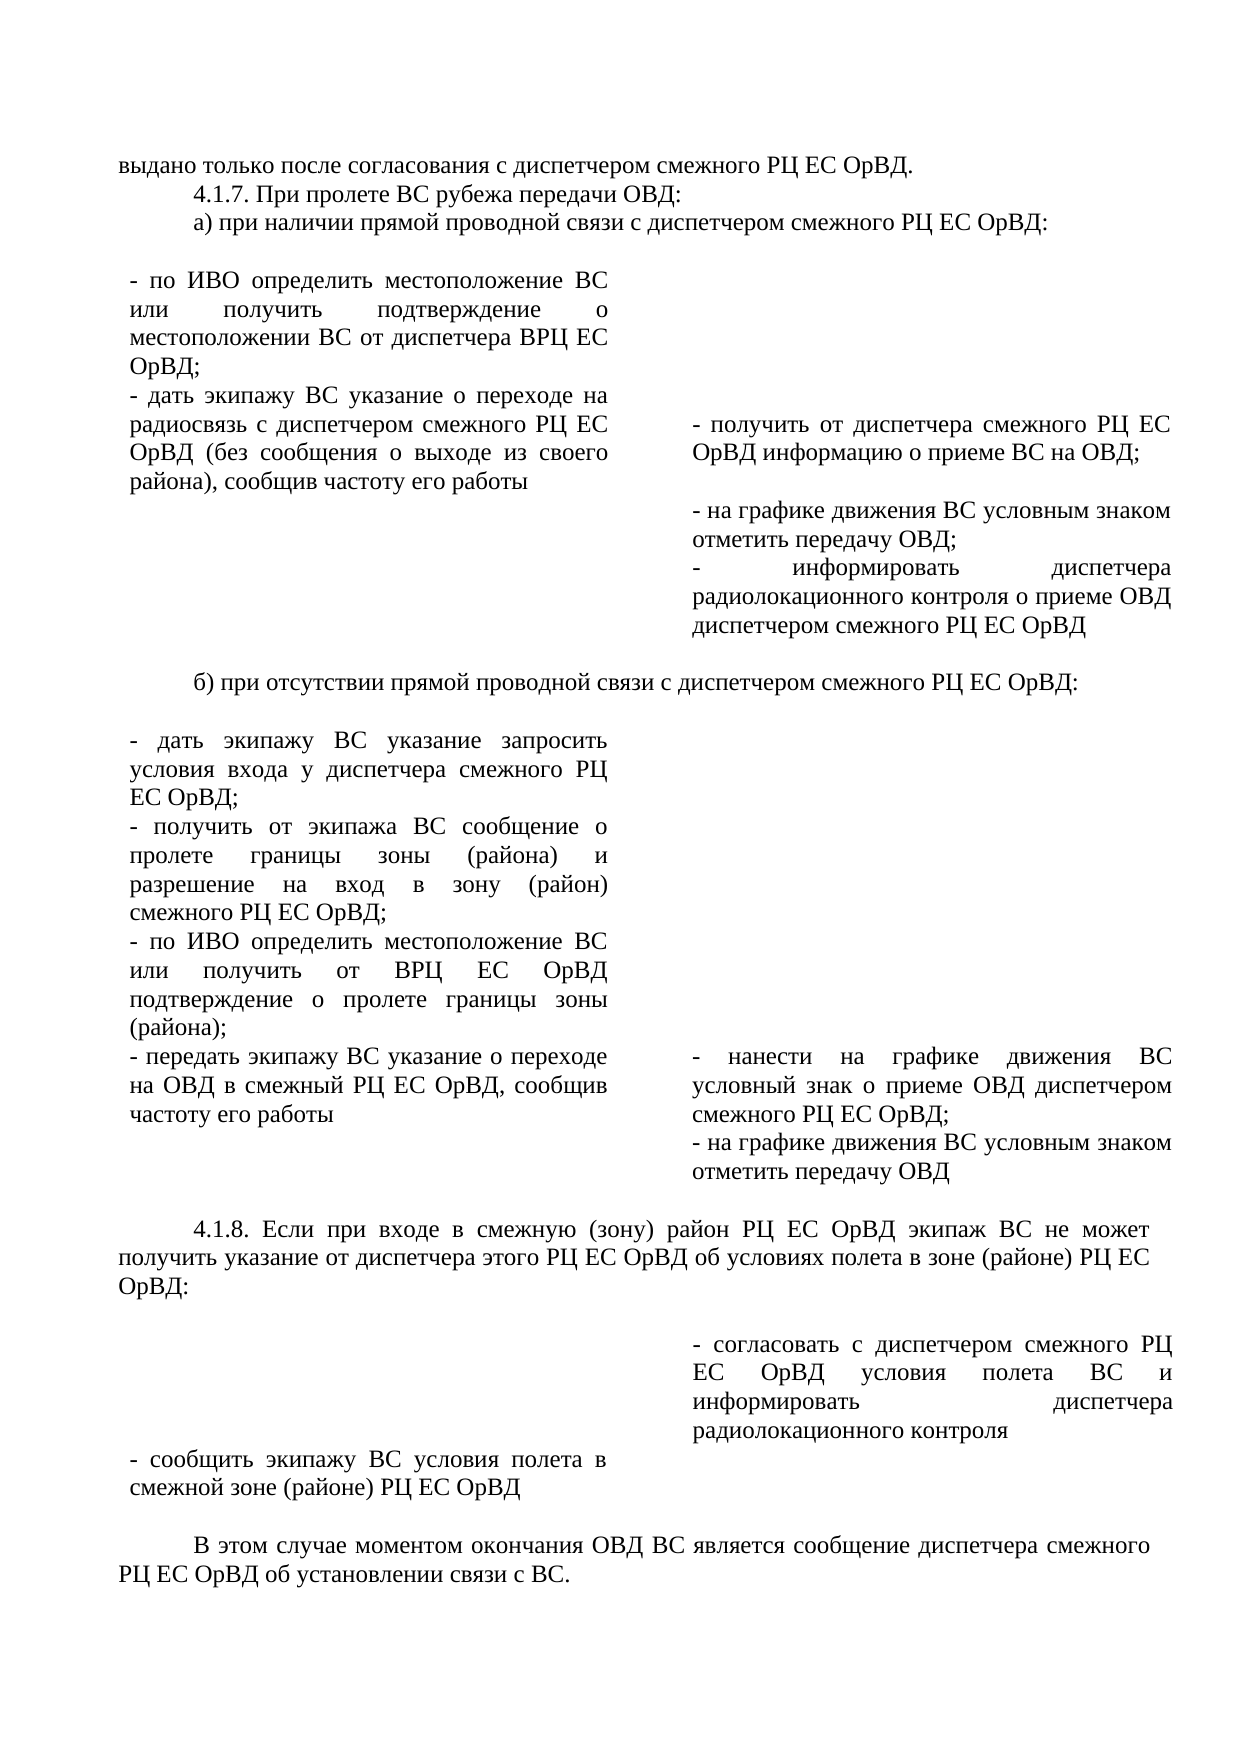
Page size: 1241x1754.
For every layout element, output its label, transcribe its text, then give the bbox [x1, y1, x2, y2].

table_cell - по ИВО определить местоположение ВС или получить от ВРЦ ЕС ОрВД подтверждение о пролете границы зоны (района); [118, 926, 619, 1041]
table_cell [619, 1444, 681, 1501]
table_cell [620, 409, 681, 495]
text а) при наличии прямой проводной связи с диспетчером смежного РЦ ЕС ОрВД: [118, 207, 1152, 236]
table_cell [620, 1041, 681, 1127]
table_cell [620, 380, 681, 409]
table_cell - на графике движения ВС условным знаком отметить передачу ОВД [681, 1128, 1184, 1185]
table_cell - дать экипажу ВС указание о переходе на радиосвязь с диспетчером смежного РЦ ЕС ОрВД (без сообщения о выходе из своего района), сообщив частоту его работы [118, 380, 620, 495]
table_header [620, 265, 681, 380]
table_cell - передать экипажу ВС указание о переходе на ОВД в смежный РЦ ЕС ОрВД, сообщив частоту его работы [118, 1041, 619, 1127]
table_cell [620, 495, 681, 552]
table_header [619, 1329, 681, 1444]
table_header [681, 265, 1183, 380]
table_header [118, 1329, 619, 1444]
table_cell [118, 495, 620, 552]
table_cell [620, 811, 681, 926]
table_cell - сообщить экипажу ВС условия полета в смежной зоне (районе) РЦ ЕС ОрВД [118, 1444, 619, 1501]
text б) при отсутствии прямой проводной связи с диспетчером смежного РЦ ЕС ОрВД: [118, 667, 1152, 696]
table_cell [620, 1128, 681, 1185]
table_header [620, 725, 681, 811]
table_cell [681, 811, 1184, 926]
table_header [681, 725, 1184, 811]
table_cell [620, 926, 681, 1041]
text В этом случае моментом окончания ОВД ВС является сообщение диспетчера смежного РЦ ЕС ОрВД об установлении связи с ВС. [118, 1530, 1152, 1587]
table_header - дать экипажу ВС указание запросить условия входа у диспетчера смежного РЦ ЕС ОрВД; [118, 725, 619, 811]
table_cell [681, 926, 1184, 1041]
table_cell - на графике движения ВС условным знаком отметить передачу ОВД; [681, 495, 1183, 552]
table_cell [681, 380, 1183, 409]
table_cell - получить от диспетчера смежного РЦ ЕС ОрВД информацию о приеме ВС на ОВД; [681, 409, 1183, 495]
table_cell [681, 1444, 1184, 1501]
text 4.1.7. При пролете ВС рубежа передачи ОВД: [118, 179, 1152, 207]
table_cell - информировать диспетчера радиолокационного контроля о приеме ОВД диспетчером смежного РЦ ЕС ОрВД [681, 553, 1183, 639]
text 4.1.8. Если при входе в смежную (зону) район РЦ ЕС ОрВД экипаж ВС не может получить указание от диспетчера этого РЦ ЕС ОрВД об условиях полета в зоне (районе) РЦ ЕС ОрВД: [118, 1214, 1152, 1300]
table_cell [620, 553, 681, 639]
table_cell - нанести на графике движения ВС условный знак о приеме ОВД диспетчером смежного РЦ ЕС ОрВД; [681, 1041, 1184, 1127]
table_cell [118, 1128, 619, 1185]
table_cell - получить от экипажа ВС сообщение о пролете границы зоны (района) и разрешение на вход в зону (район) смежного РЦ ЕС ОрВД; [118, 811, 619, 926]
table_cell [118, 553, 620, 639]
text выдано только после согласования с диспетчером смежного РЦ ЕС ОрВД. [118, 150, 1152, 179]
table_header - согласовать с диспетчером смежного РЦ ЕС ОрВД условия полета ВС и информировать диспетчера радиолокационного контроля [681, 1329, 1184, 1444]
table_header - по ИВО определить местоположение ВС или получить подтверждение о местоположении ВС от диспетчера ВРЦ ЕС ОрВД; [118, 265, 620, 380]
